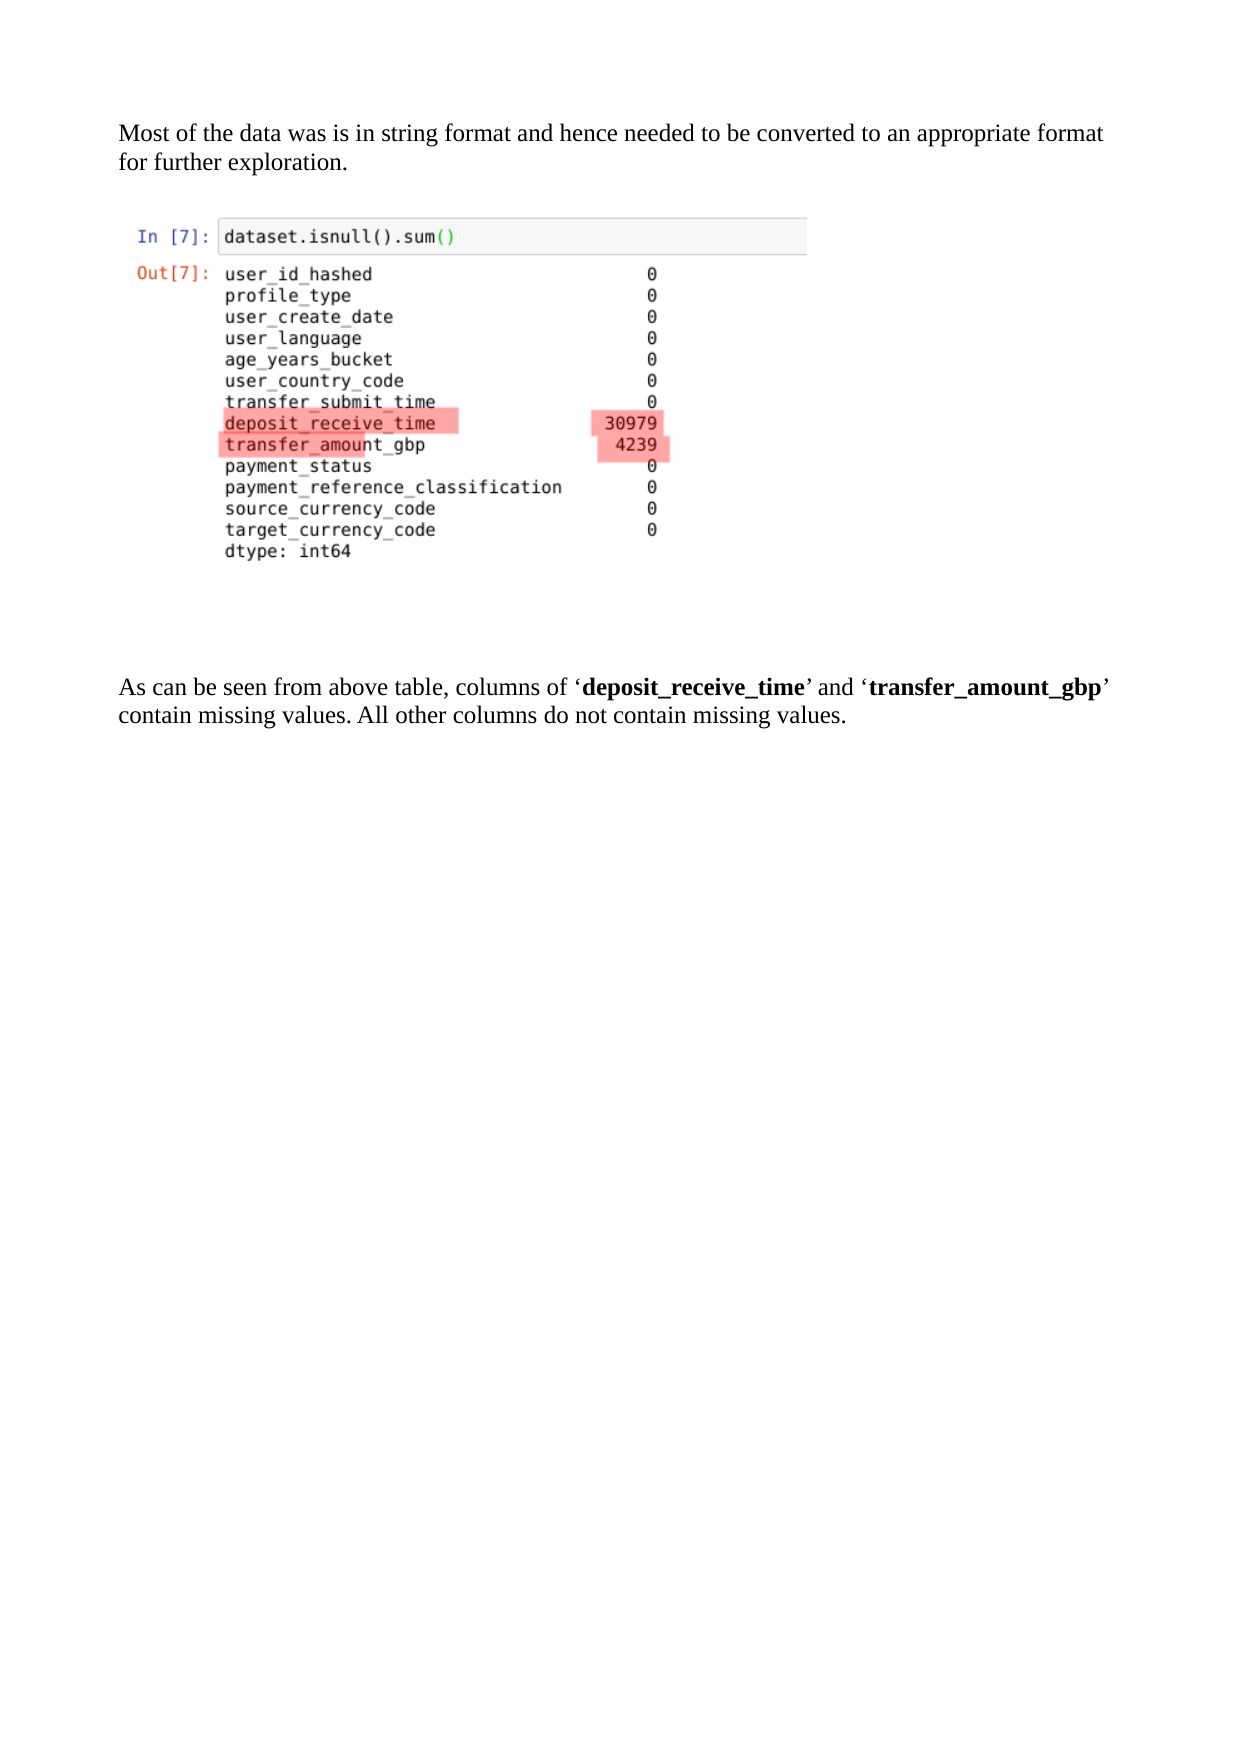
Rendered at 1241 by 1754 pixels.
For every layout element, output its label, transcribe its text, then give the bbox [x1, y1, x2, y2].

text As can be seen from above table, columns of ‘deposit_receive_time’ and ‘transfer_amount_gbp’ contain missing values. All other columns do not contain missing values. [118, 672, 1122, 729]
text Most of the data was is in string format and hence needed to be converted to an appropriate format for further exploration. [118, 118, 1122, 176]
picture [118, 204, 807, 586]
